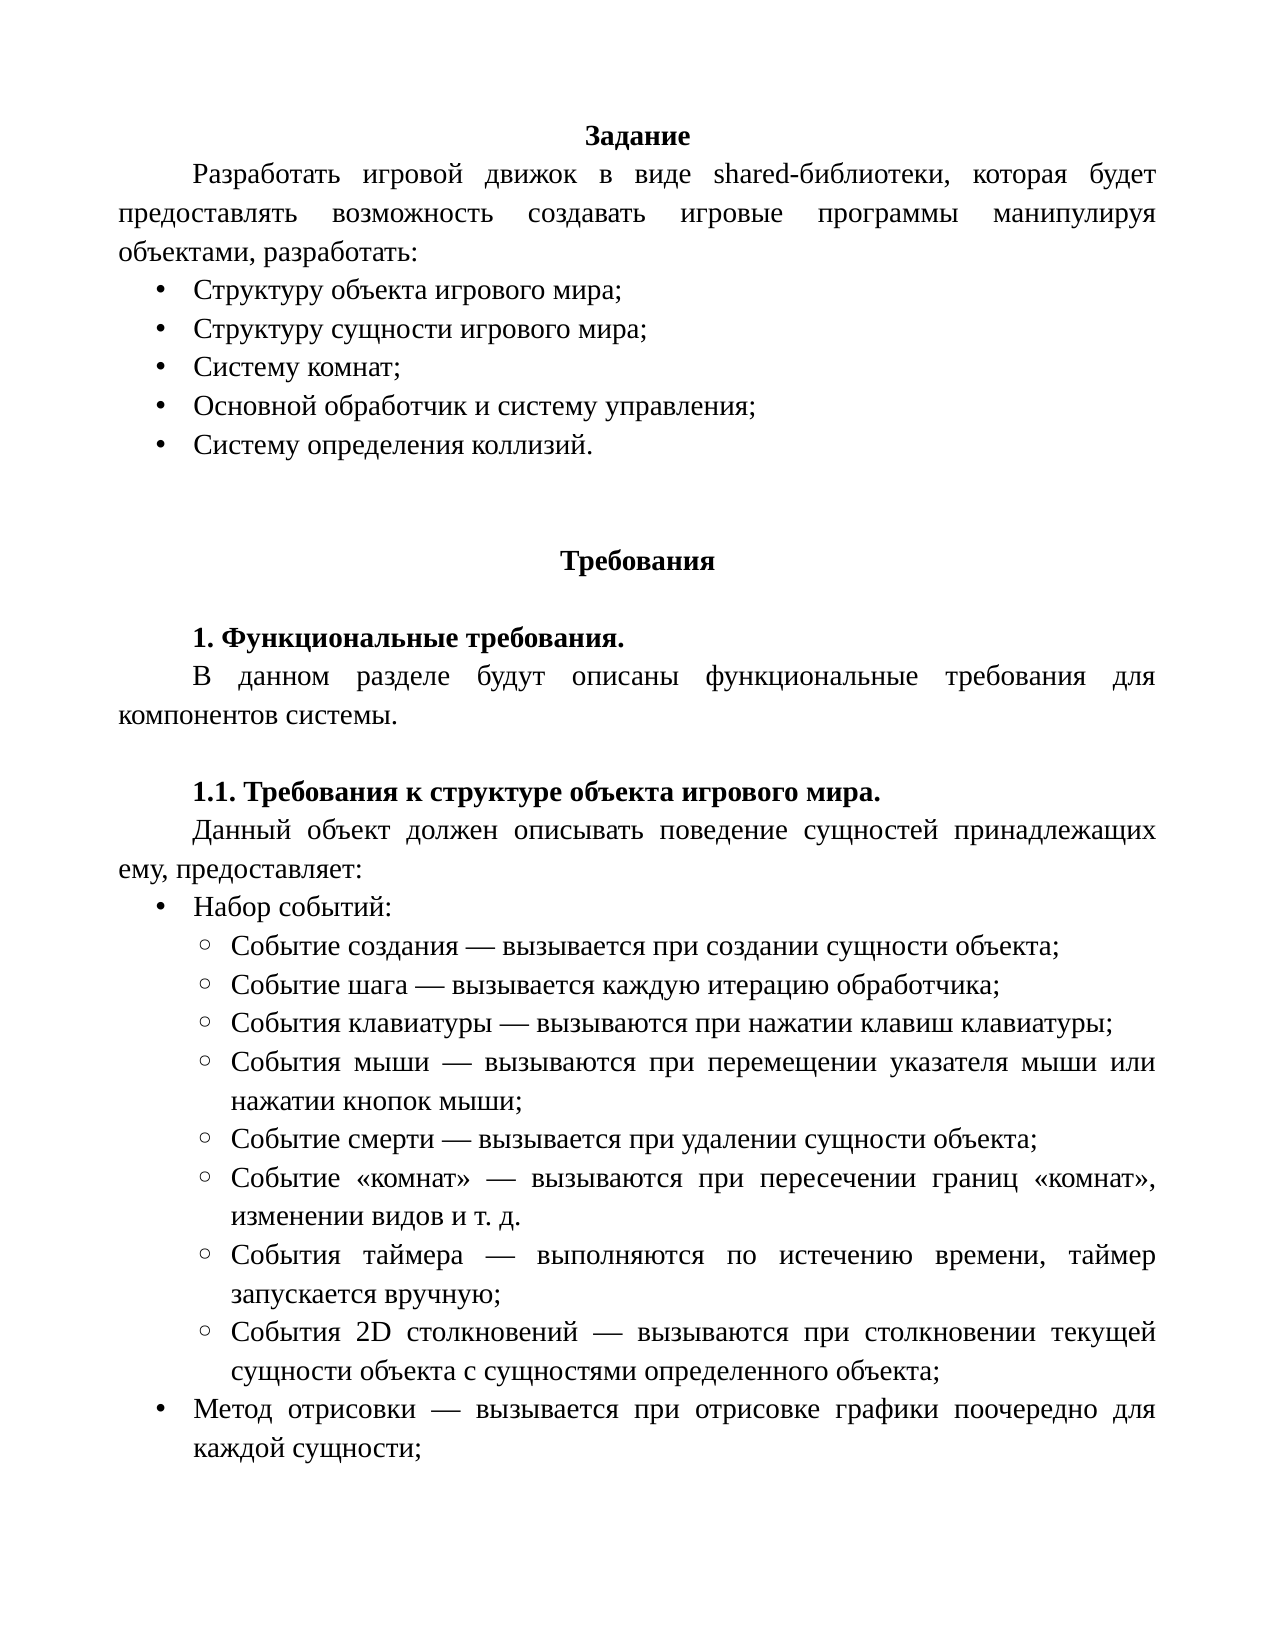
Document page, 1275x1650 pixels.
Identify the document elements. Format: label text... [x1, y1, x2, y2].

list События таймера — выполняются по истечению времени, таймер запускается вручную; [193, 1237, 1157, 1309]
list Систему определения коллизий. [156, 427, 1157, 461]
list Структуру сущности игрового мира; [156, 311, 1157, 344]
text 1. Функциональные требования. [118, 620, 1157, 653]
text Задание [118, 118, 1157, 152]
list Событие «комнат» — вызываются при пересечении границ «комнат», изменении видов и т. д. [193, 1160, 1157, 1232]
list События клавиатуры — вызываются при нажатии клавиш клавиатуры; [193, 1005, 1157, 1039]
list Событие шага — вызывается каждую итерацию обработчика; [193, 967, 1157, 1000]
list События 2D столкновений — вызываются при столкновении текущей сущности объекта с сущностями определенного объекта; [193, 1314, 1157, 1386]
text Требования [118, 543, 1157, 576]
list Систему комнат; [156, 349, 1157, 383]
list Событие создания — вызывается при создании сущности объекта; [193, 928, 1157, 962]
list Набор событий: [156, 889, 1157, 923]
list Основной обработчик и систему управления; [156, 388, 1157, 422]
list Метод отрисовки — вызывается при отрисовке графики поочередно для каждой сущности; [156, 1391, 1157, 1464]
list Структуру объекта игрового мира; [156, 272, 1157, 306]
text Разработать игровой движок в виде shared-библиотеки, которая будет предоставлять возможность создавать игровые программы манипулируя объектами, разработать: [118, 157, 1157, 267]
list События мыши — вызываются при перемещении указателя мыши или нажатии кнопок мыши; [193, 1044, 1157, 1116]
text 1.1. Требования к структуре объекта игрового мира. [118, 774, 1157, 807]
text В данном разделе будут описаны функциональные требования для компонентов системы. [118, 658, 1157, 730]
list Событие смерти — вызывается при удалении сущности объекта; [193, 1121, 1157, 1155]
text Данный объект должен описывать поведение сущностей принадлежащих ему, предоставляет: [118, 812, 1157, 884]
